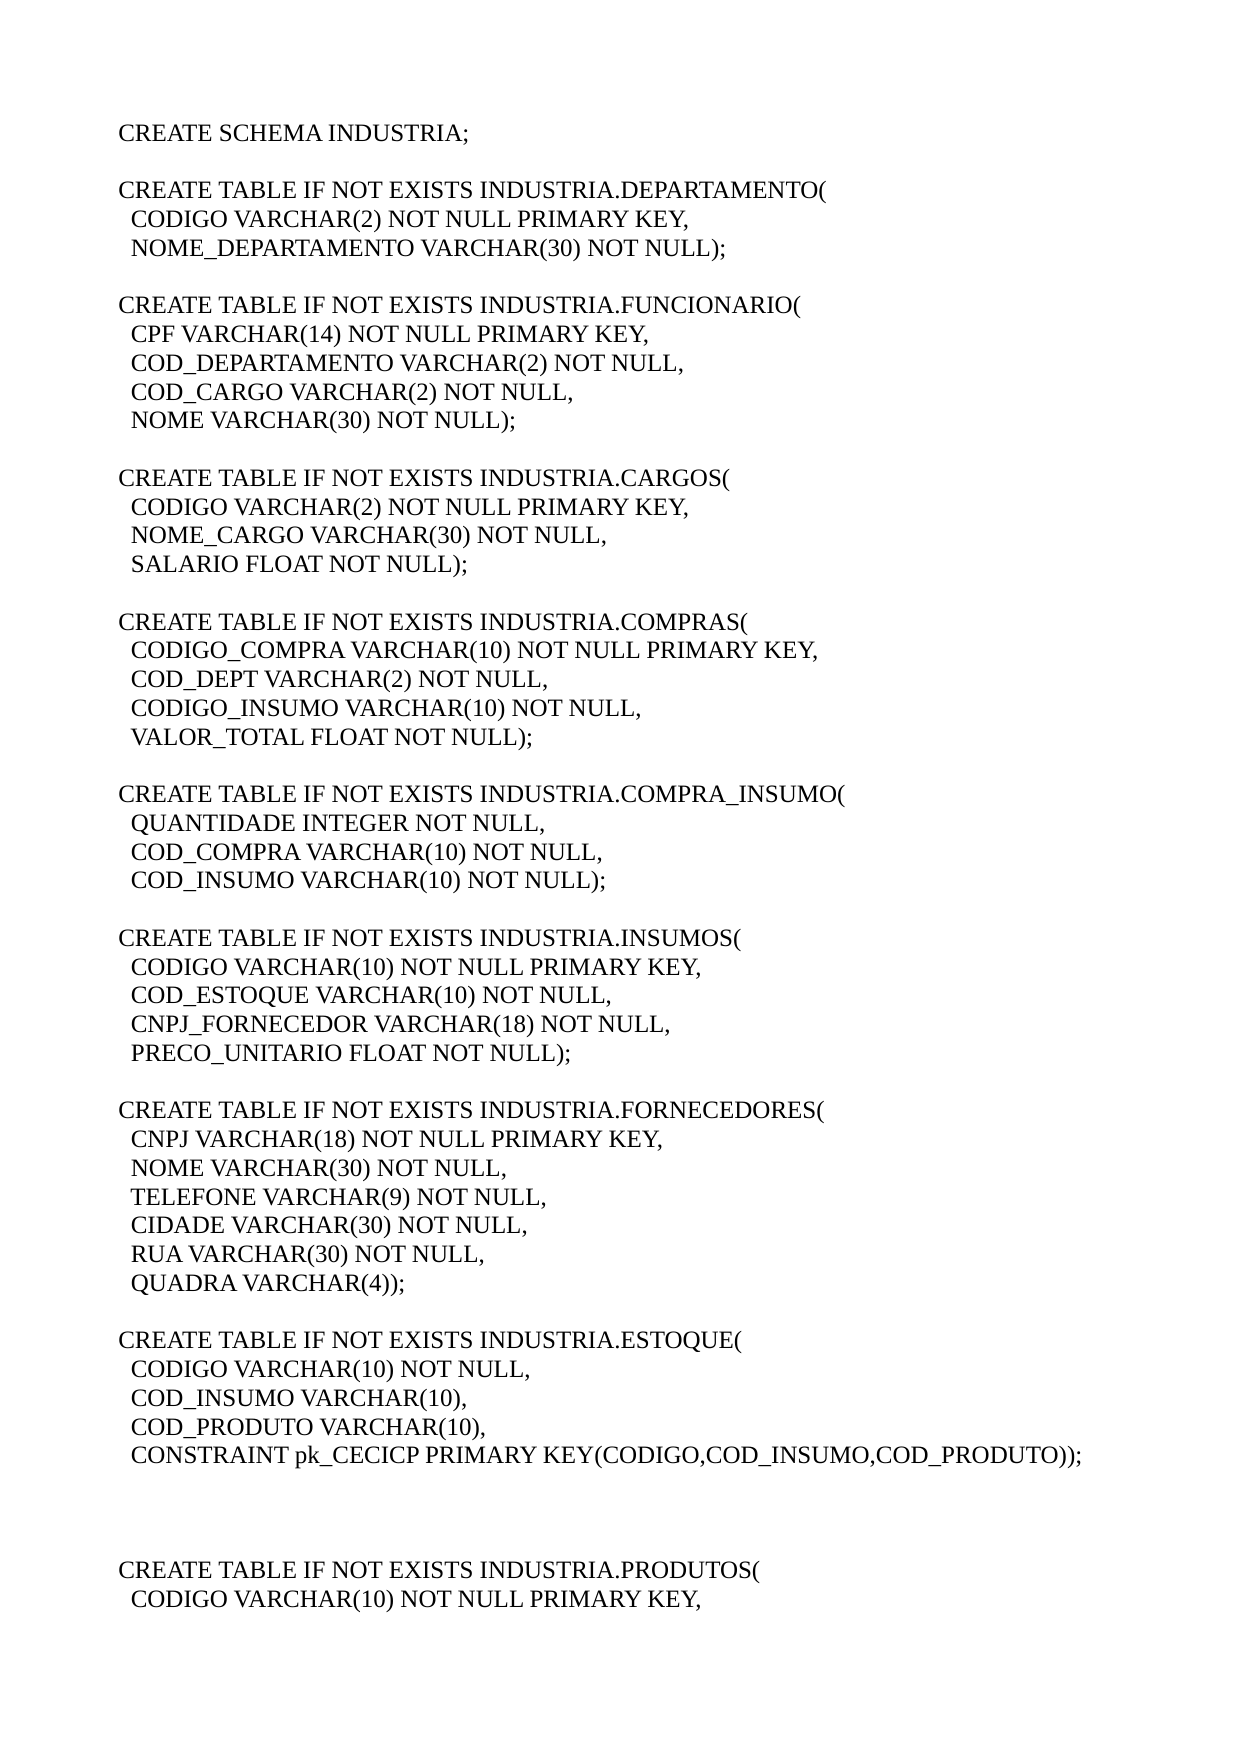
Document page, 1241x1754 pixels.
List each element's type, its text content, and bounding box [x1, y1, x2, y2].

text COD_DEPARTAMENTO VARCHAR(2) NOT NULL, [118, 348, 1122, 377]
text VALOR_TOTAL FLOAT NOT NULL); [118, 722, 1122, 751]
text CREATE SCHEMA INDUSTRIA; [118, 118, 1122, 147]
text CREATE TABLE IF NOT EXISTS INDUSTRIA.PRODUTOS( [118, 1556, 1122, 1584]
text CNPJ VARCHAR(18) NOT NULL PRIMARY KEY, [118, 1124, 1122, 1153]
text CODIGO VARCHAR(10) NOT NULL PRIMARY KEY, [118, 952, 1122, 981]
text NOME_DEPARTAMENTO VARCHAR(30) NOT NULL); [118, 233, 1122, 262]
text TELEFONE VARCHAR(9) NOT NULL, [118, 1182, 1122, 1211]
text COD_INSUMO VARCHAR(10), [118, 1383, 1122, 1412]
text SALARIO FLOAT NOT NULL); [118, 549, 1122, 578]
text COD_CARGO VARCHAR(2) NOT NULL, [118, 377, 1122, 406]
text CREATE TABLE IF NOT EXISTS INDUSTRIA.ESTOQUE( [118, 1326, 1122, 1354]
text CONSTRAINT pk_CECICP PRIMARY KEY(CODIGO,COD_INSUMO,COD_PRODUTO)); [118, 1441, 1122, 1469]
text CODIGO VARCHAR(2) NOT NULL PRIMARY KEY, [118, 492, 1122, 521]
text COD_ESTOQUE VARCHAR(10) NOT NULL, [118, 981, 1122, 1009]
text CREATE TABLE IF NOT EXISTS INDUSTRIA.DEPARTAMENTO( [118, 176, 1122, 204]
text CREATE TABLE IF NOT EXISTS INDUSTRIA.FORNECEDORES( [118, 1096, 1122, 1124]
text PRECO_UNITARIO FLOAT NOT NULL); [118, 1038, 1122, 1067]
text CREATE TABLE IF NOT EXISTS INDUSTRIA.INSUMOS( [118, 923, 1122, 952]
text CIDADE VARCHAR(30) NOT NULL, [118, 1211, 1122, 1239]
text NOME_CARGO VARCHAR(30) NOT NULL, [118, 521, 1122, 549]
text QUADRA VARCHAR(4)); [118, 1268, 1122, 1297]
text COD_INSUMO VARCHAR(10) NOT NULL); [118, 866, 1122, 894]
text CODIGO VARCHAR(10) NOT NULL, [118, 1354, 1122, 1383]
text RUA VARCHAR(30) NOT NULL, [118, 1239, 1122, 1268]
text CPF VARCHAR(14) NOT NULL PRIMARY KEY, [118, 319, 1122, 348]
text CODIGO_COMPRA VARCHAR(10) NOT NULL PRIMARY KEY, [118, 636, 1122, 664]
text NOME VARCHAR(30) NOT NULL, [118, 1153, 1122, 1182]
text CREATE TABLE IF NOT EXISTS INDUSTRIA.COMPRAS( [118, 607, 1122, 636]
text CREATE TABLE IF NOT EXISTS INDUSTRIA.COMPRA_INSUMO( [118, 779, 1122, 808]
text COD_DEPT VARCHAR(2) NOT NULL, [118, 664, 1122, 693]
text CREATE TABLE IF NOT EXISTS INDUSTRIA.CARGOS( [118, 463, 1122, 492]
text CREATE TABLE IF NOT EXISTS INDUSTRIA.FUNCIONARIO( [118, 291, 1122, 319]
text CODIGO VARCHAR(10) NOT NULL PRIMARY KEY, [118, 1584, 1122, 1613]
text CODIGO VARCHAR(2) NOT NULL PRIMARY KEY, [118, 204, 1122, 233]
text CODIGO_INSUMO VARCHAR(10) NOT NULL, [118, 693, 1122, 722]
text QUANTIDADE INTEGER NOT NULL, [118, 808, 1122, 837]
text NOME VARCHAR(30) NOT NULL); [118, 406, 1122, 434]
text COD_COMPRA VARCHAR(10) NOT NULL, [118, 837, 1122, 866]
text COD_PRODUTO VARCHAR(10), [118, 1412, 1122, 1441]
text CNPJ_FORNECEDOR VARCHAR(18) NOT NULL, [118, 1009, 1122, 1038]
